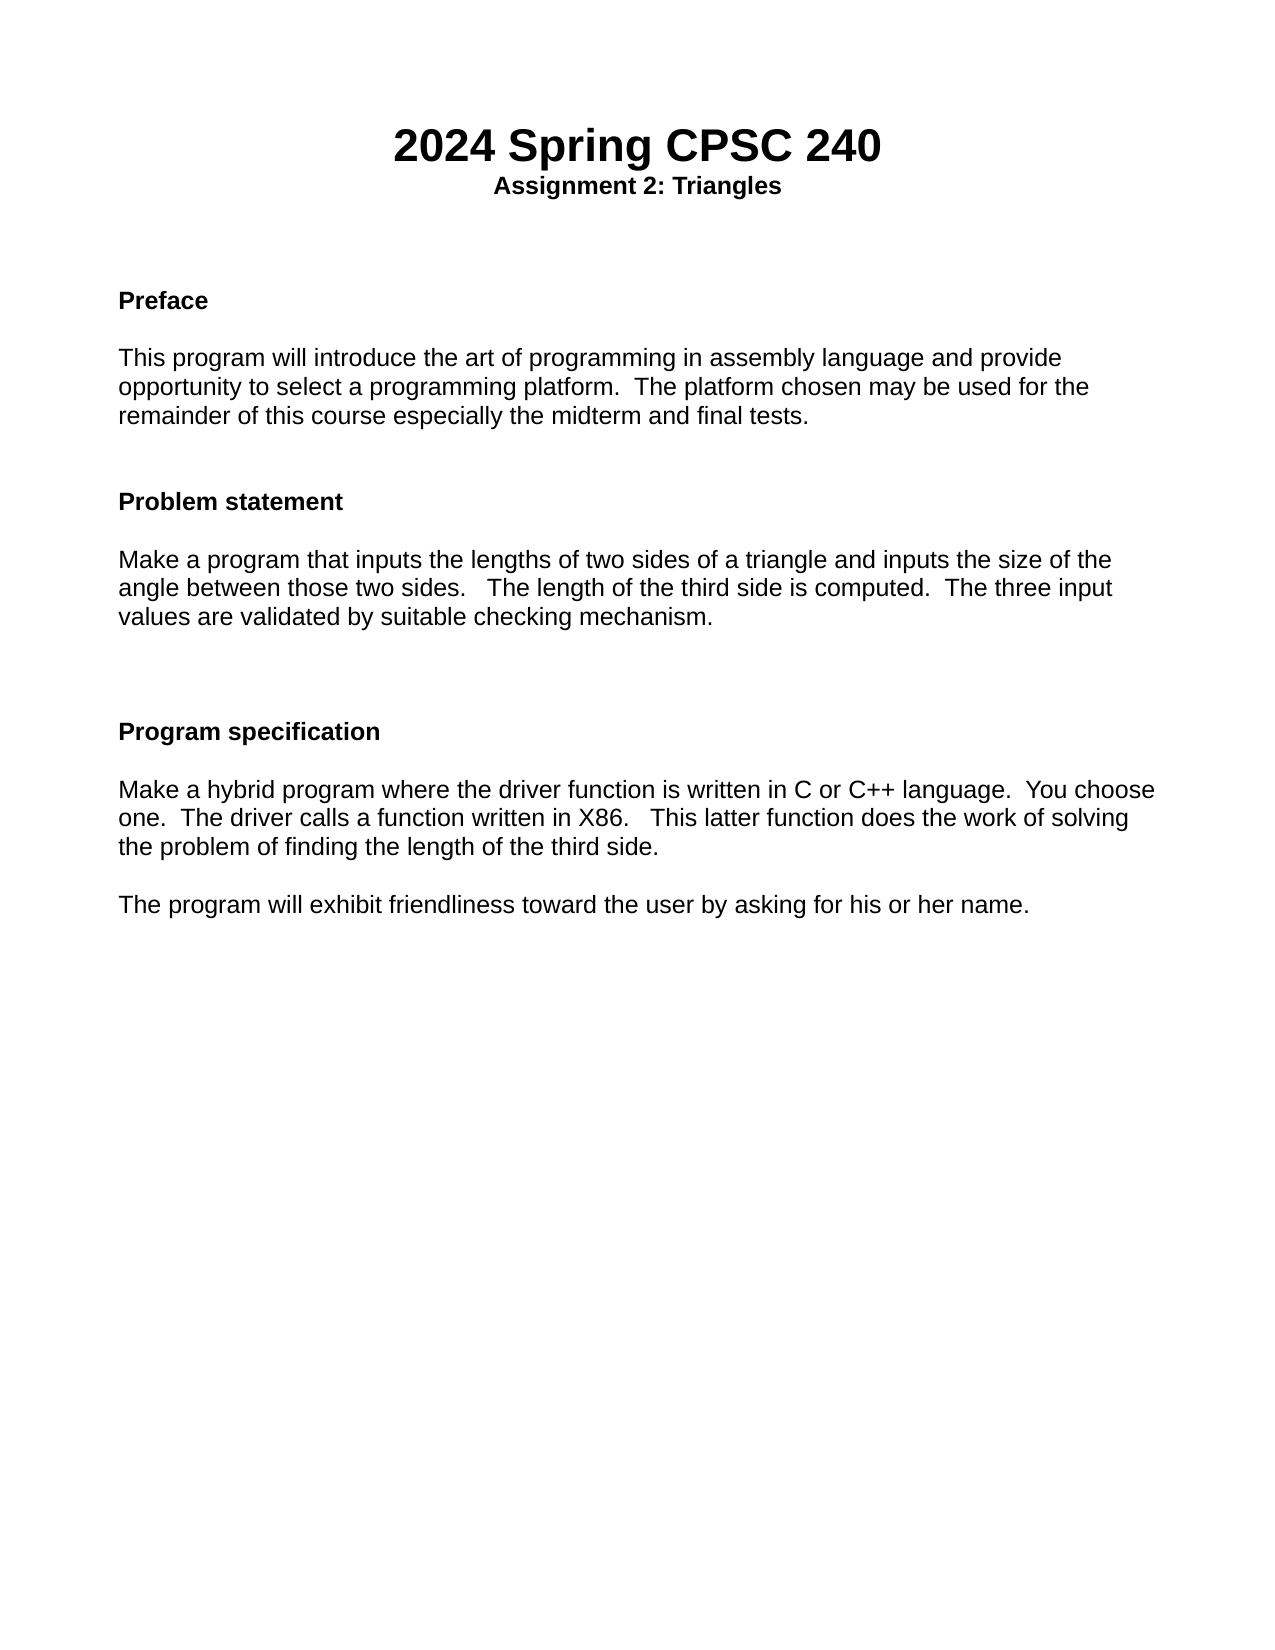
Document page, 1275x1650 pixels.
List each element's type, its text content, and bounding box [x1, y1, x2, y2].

text Assignment 2: Triangles [118, 171, 1157, 199]
text Preface [118, 286, 1157, 314]
text Make a program that inputs the lengths of two sides of a triangle and inputs the size of the angle between those two sides. The length of the third side is computed. The three input values are validated by suitable checking mechanism. [118, 544, 1157, 631]
text Program specification [118, 717, 1157, 746]
text Problem statement [118, 487, 1157, 516]
text The program will exhibit friendliness toward the user by asking for his or her name. [118, 889, 1157, 918]
text 2024 Spring CPSC 240 [118, 118, 1157, 171]
text Make a hybrid program where the driver function is written in C or C++ language. You choose one. The driver calls a function written in X86. This latter function does the work of solving the problem of finding the length of the third side. [118, 774, 1157, 861]
text This program will introduce the art of programming in assembly language and provide opportunity to select a programming platform. The platform chosen may be used for the remainder of this course especially the midterm and final tests. [118, 343, 1157, 429]
